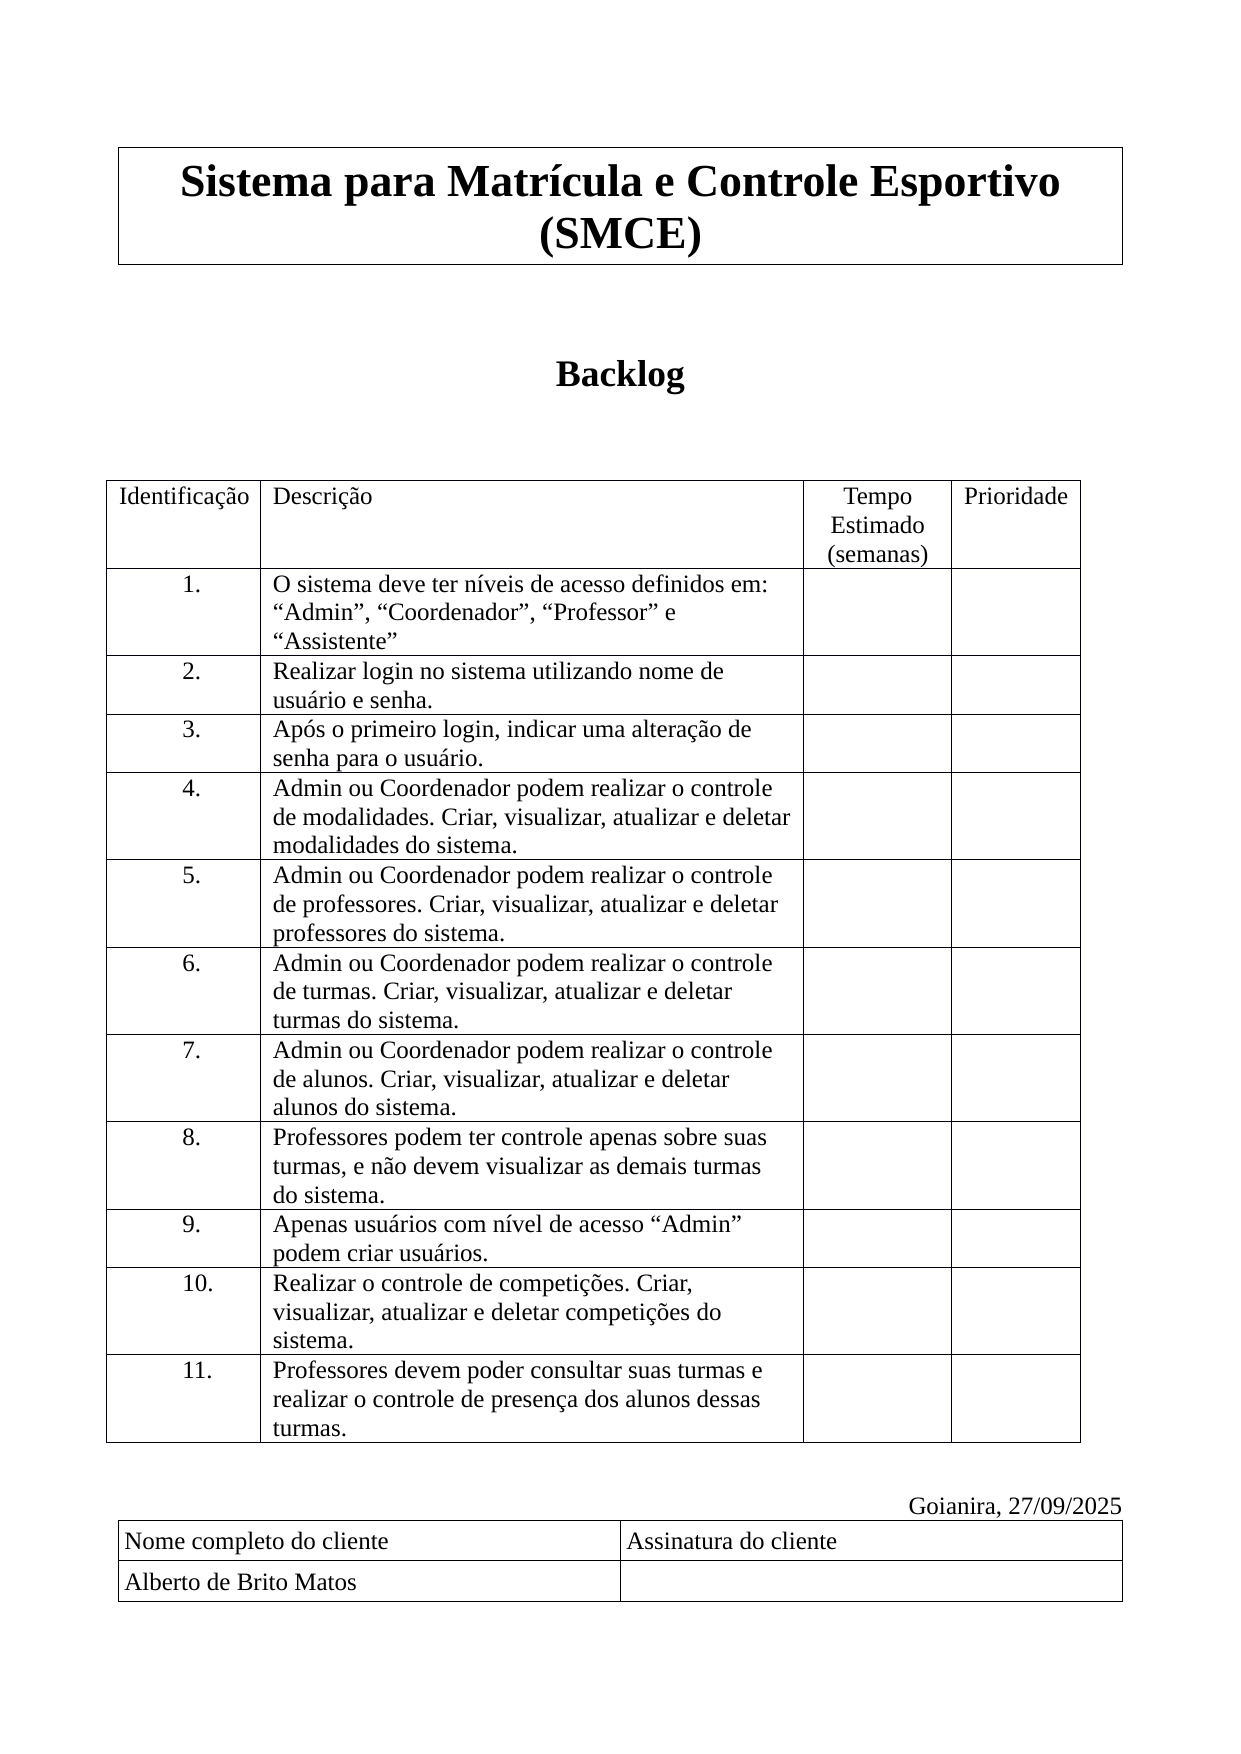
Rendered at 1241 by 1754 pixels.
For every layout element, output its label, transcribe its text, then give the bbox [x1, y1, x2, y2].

table_cell Admin ou Coordenador podem realizar o controle de modalidades. Criar, visualizar, atualizar e deletar modalidades do sistema. [261, 773, 803, 859]
table_cell Admin ou Coordenador podem realizar o controle de professores. Criar, visualizar, atualizar e deletar professores do sistema. [261, 860, 803, 947]
table_cell [804, 860, 951, 947]
table_header Nome completo do cliente [119, 1521, 620, 1560]
table_cell [621, 1561, 1122, 1601]
table_cell [952, 656, 1080, 713]
table_cell [107, 1210, 260, 1267]
table_cell Professores devem poder consultar suas turmas e realizar o controle de presença dos alunos dessas turmas. [261, 1355, 803, 1442]
table_cell [952, 569, 1080, 655]
table_header Sistema para Matrícula e Controle Esportivo (SMCE) [119, 148, 1122, 264]
table_cell Professores podem ter controle apenas sobre suas turmas, e não devem visualizar as demais turmas do sistema. [261, 1122, 803, 1208]
table_cell [952, 1268, 1080, 1354]
text Goianira, 27/09/2025 [118, 1491, 1122, 1519]
table_cell [804, 773, 951, 859]
table_cell [804, 569, 951, 655]
table_header Prioridade [952, 481, 1080, 568]
table_cell [107, 1268, 260, 1354]
table_cell [804, 1355, 951, 1442]
table_cell [107, 1355, 260, 1442]
table_cell [952, 948, 1080, 1034]
table_cell [107, 1122, 260, 1208]
table_cell [107, 948, 260, 1034]
table_cell [952, 715, 1080, 772]
table_header Tempo Estimado (semanas) [804, 481, 951, 568]
table_cell [952, 1355, 1080, 1442]
table_header Descrição [261, 481, 803, 568]
table_cell [952, 1210, 1080, 1267]
table_cell [107, 656, 260, 713]
table_cell [804, 1035, 951, 1121]
table_cell [107, 1035, 260, 1121]
table_cell [952, 1035, 1080, 1121]
text Backlog [118, 351, 1122, 394]
table_cell [804, 1268, 951, 1354]
table_cell [804, 948, 951, 1034]
table_cell [107, 860, 260, 947]
table_header Assinatura do cliente [621, 1521, 1122, 1560]
table_cell Realizar login no sistema utilizando nome de usuário e senha. [261, 656, 803, 713]
table_cell [804, 1210, 951, 1267]
table_cell Após o primeiro login, indicar uma alteração de senha para o usuário. [261, 715, 803, 772]
table_cell Admin ou Coordenador podem realizar o controle de turmas. Criar, visualizar, atualizar e deletar turmas do sistema. [261, 948, 803, 1034]
table_cell [107, 569, 260, 655]
table_cell O sistema deve ter níveis de acesso definidos em: “Admin”, “Coordenador”, “Professor” e “Assistente” [261, 569, 803, 655]
table_cell [952, 1122, 1080, 1208]
table_cell Apenas usuários com nível de acesso “Admin” podem criar usuários. [261, 1210, 803, 1267]
table_cell [107, 715, 260, 772]
table_cell Realizar o controle de competições. Criar, visualizar, atualizar e deletar competições do sistema. [261, 1268, 803, 1354]
table_cell [952, 860, 1080, 947]
table_cell [804, 1122, 951, 1208]
table_cell [952, 773, 1080, 859]
table_cell [804, 715, 951, 772]
table_cell [804, 656, 951, 713]
table_header Identificação [107, 481, 260, 568]
table_cell Admin ou Coordenador podem realizar o controle de alunos. Criar, visualizar, atualizar e deletar alunos do sistema. [261, 1035, 803, 1121]
table_cell Alberto de Brito Matos [119, 1561, 620, 1601]
table_cell [107, 773, 260, 859]
